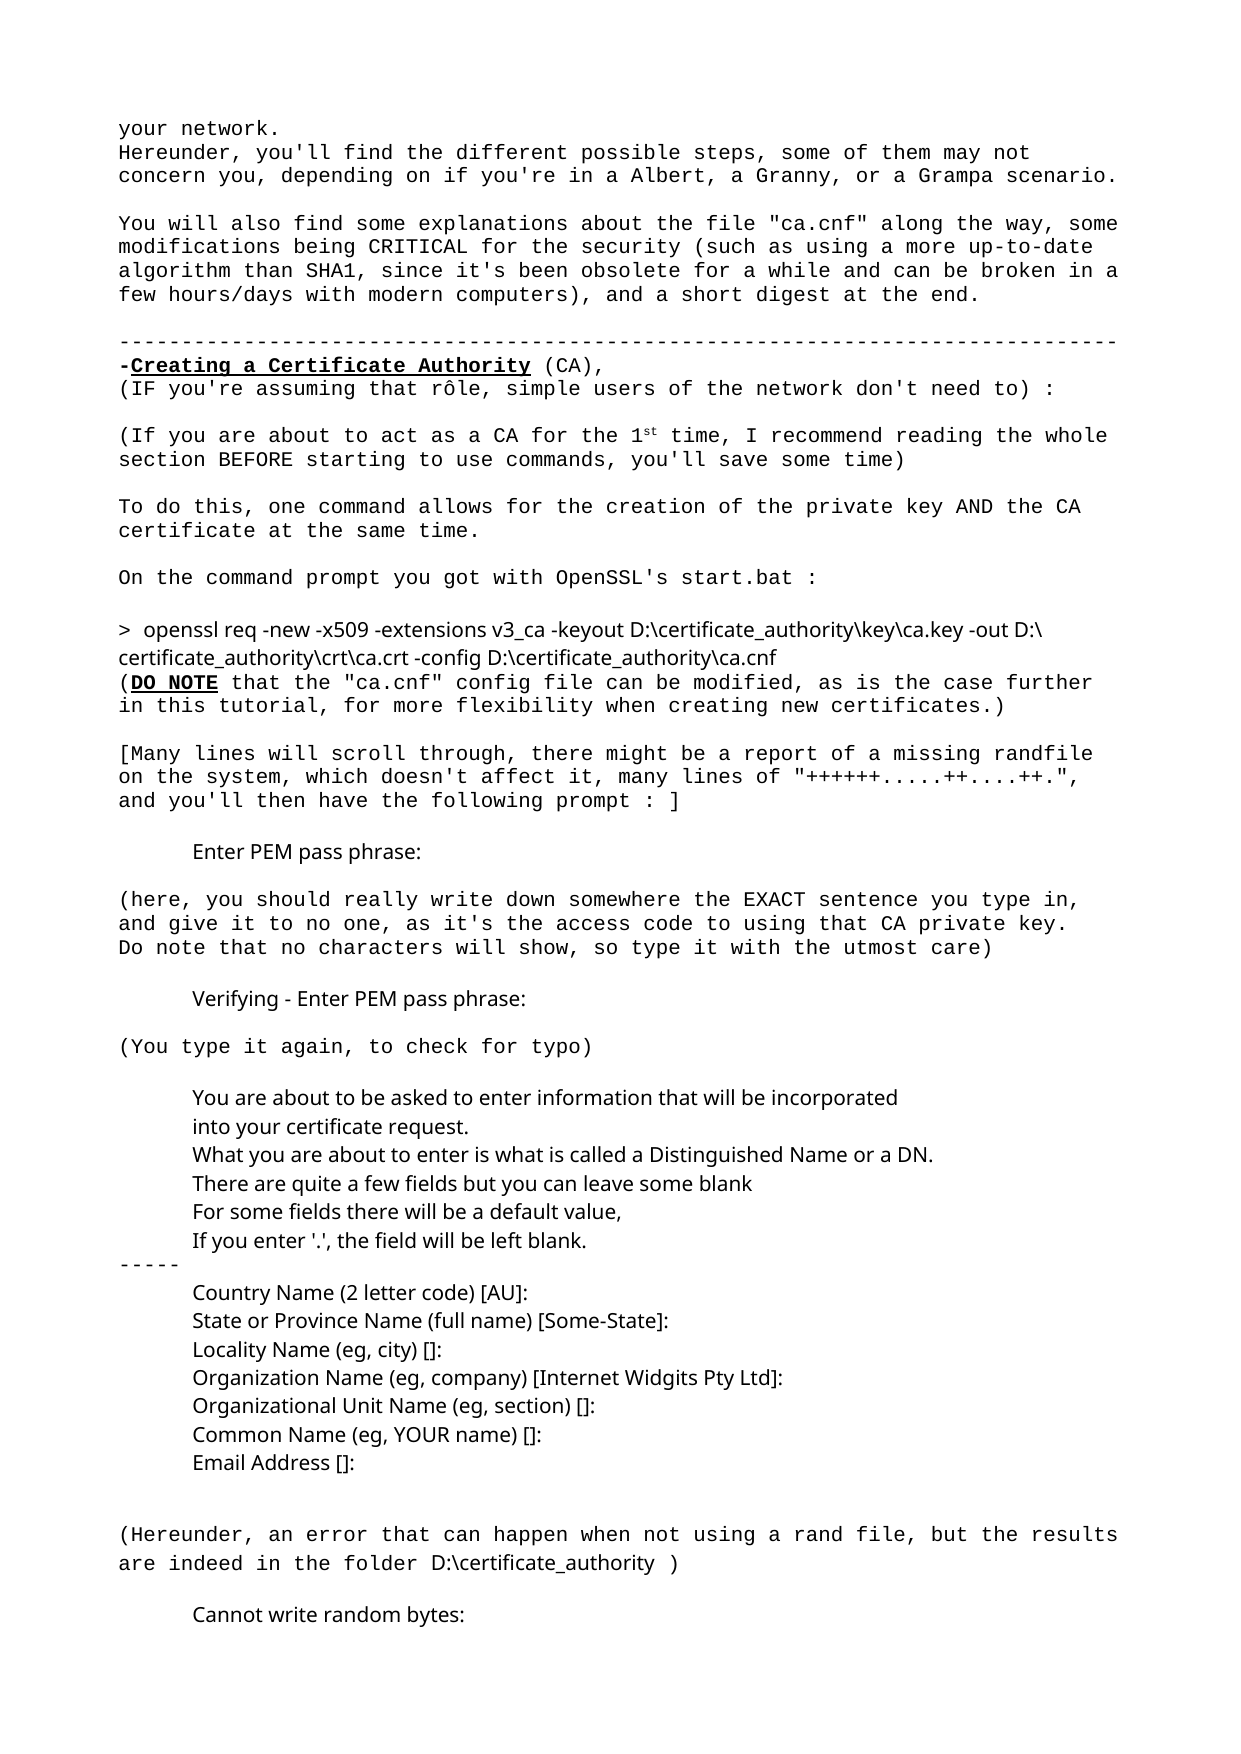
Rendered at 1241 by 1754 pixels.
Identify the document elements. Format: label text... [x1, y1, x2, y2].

text To do this, one command allows for the creation of the private key AND the CA certificate at the same time. [118, 496, 1122, 544]
text For some fields there will be a default value, [118, 1197, 1122, 1226]
text Verifying - Enter PEM pass phrase: [118, 984, 1122, 1012]
text (You type it again, to check for typo) [118, 1036, 1122, 1060]
text [Many lines will scroll through, there might be a report of a missing randfile on the system, which doesn't affect it, many lines of "++++++.....++....++.", and you'll then have the following prompt : ] [118, 743, 1122, 813]
text > openssl req -new -x509 -extensions v3_ca -keyout D:\certificate_authority\key\ca.key -out D:\certificate_authority\crt\ca.crt -config D:\certificate_authority\ca.cnf [118, 615, 1122, 672]
text (IF you're assuming that rôle, simple users of the network don't need to) : [118, 378, 1122, 402]
text You will also find some explanations about the file "ca.cnf" along the way, some modifications being CRITICAL for the security (such as using a more up-to-date algorithm than SHA1, since it's been obsolete for a while and can be broken in a few hours/days with modern computers), and a short digest at the end. [118, 213, 1122, 307]
text Do note that no characters will show, so type it with the utmost care) [118, 937, 1122, 960]
text -Creating a Certificate Authority (CA), [118, 354, 1122, 378]
text Organizational Unit Name (eg, section) []: [118, 1392, 1122, 1420]
text into your certificate request. [118, 1112, 1122, 1140]
text You are about to be asked to enter information that will be incorporated [118, 1083, 1122, 1112]
text If you enter '.', the field will be left blank. [118, 1226, 1122, 1254]
text Hereunder, you'll find the different possible steps, some of them may not concern you, depending on if you're in a Albert, a Granny, or a Grampa scenario. [118, 142, 1122, 189]
text What you are about to enter is what is called a Distinguished Name or a DN. [118, 1140, 1122, 1169]
text There are quite a few fields but you can leave some blank [118, 1169, 1122, 1197]
text On the command prompt you got with OpenSSL's start.bat : [118, 567, 1122, 591]
text ----- [118, 1254, 1122, 1278]
text Enter PEM pass phrase: [118, 837, 1122, 866]
text Cannot write random bytes: [118, 1600, 1122, 1628]
text (here, you should really write down somewhere the EXACT sentence you type in, and give it to no one, as it's the access code to using that CA private key. [118, 889, 1122, 937]
text State or Province Name (full name) [Some-State]: [118, 1306, 1122, 1335]
text -------------------------------------------------------------------------------- [118, 331, 1122, 354]
text Locality Name (eg, city) []: [118, 1335, 1122, 1363]
text (If you are about to act as a CA for the 1st time, I recommend reading the whole section BEFORE starting to use commands, you'll save some time) [118, 426, 1122, 473]
text Common Name (eg, YOUR name) []: [118, 1420, 1122, 1448]
text Email Address []: [118, 1448, 1122, 1477]
text (DO NOTE that the "ca.cnf" config file can be modified, as is the case further in this tutorial, for more flexibility when creating new certificates.) [118, 672, 1122, 719]
text your network. [118, 118, 1122, 142]
text (Hereunder, an error that can happen when not using a rand file, but the results are indeed in the folder D:\certificate_authority ) [118, 1524, 1122, 1576]
text Organization Name (eg, company) [Internet Widgits Pty Ltd]: [118, 1363, 1122, 1392]
text Country Name (2 letter code) [AU]: [118, 1278, 1122, 1306]
